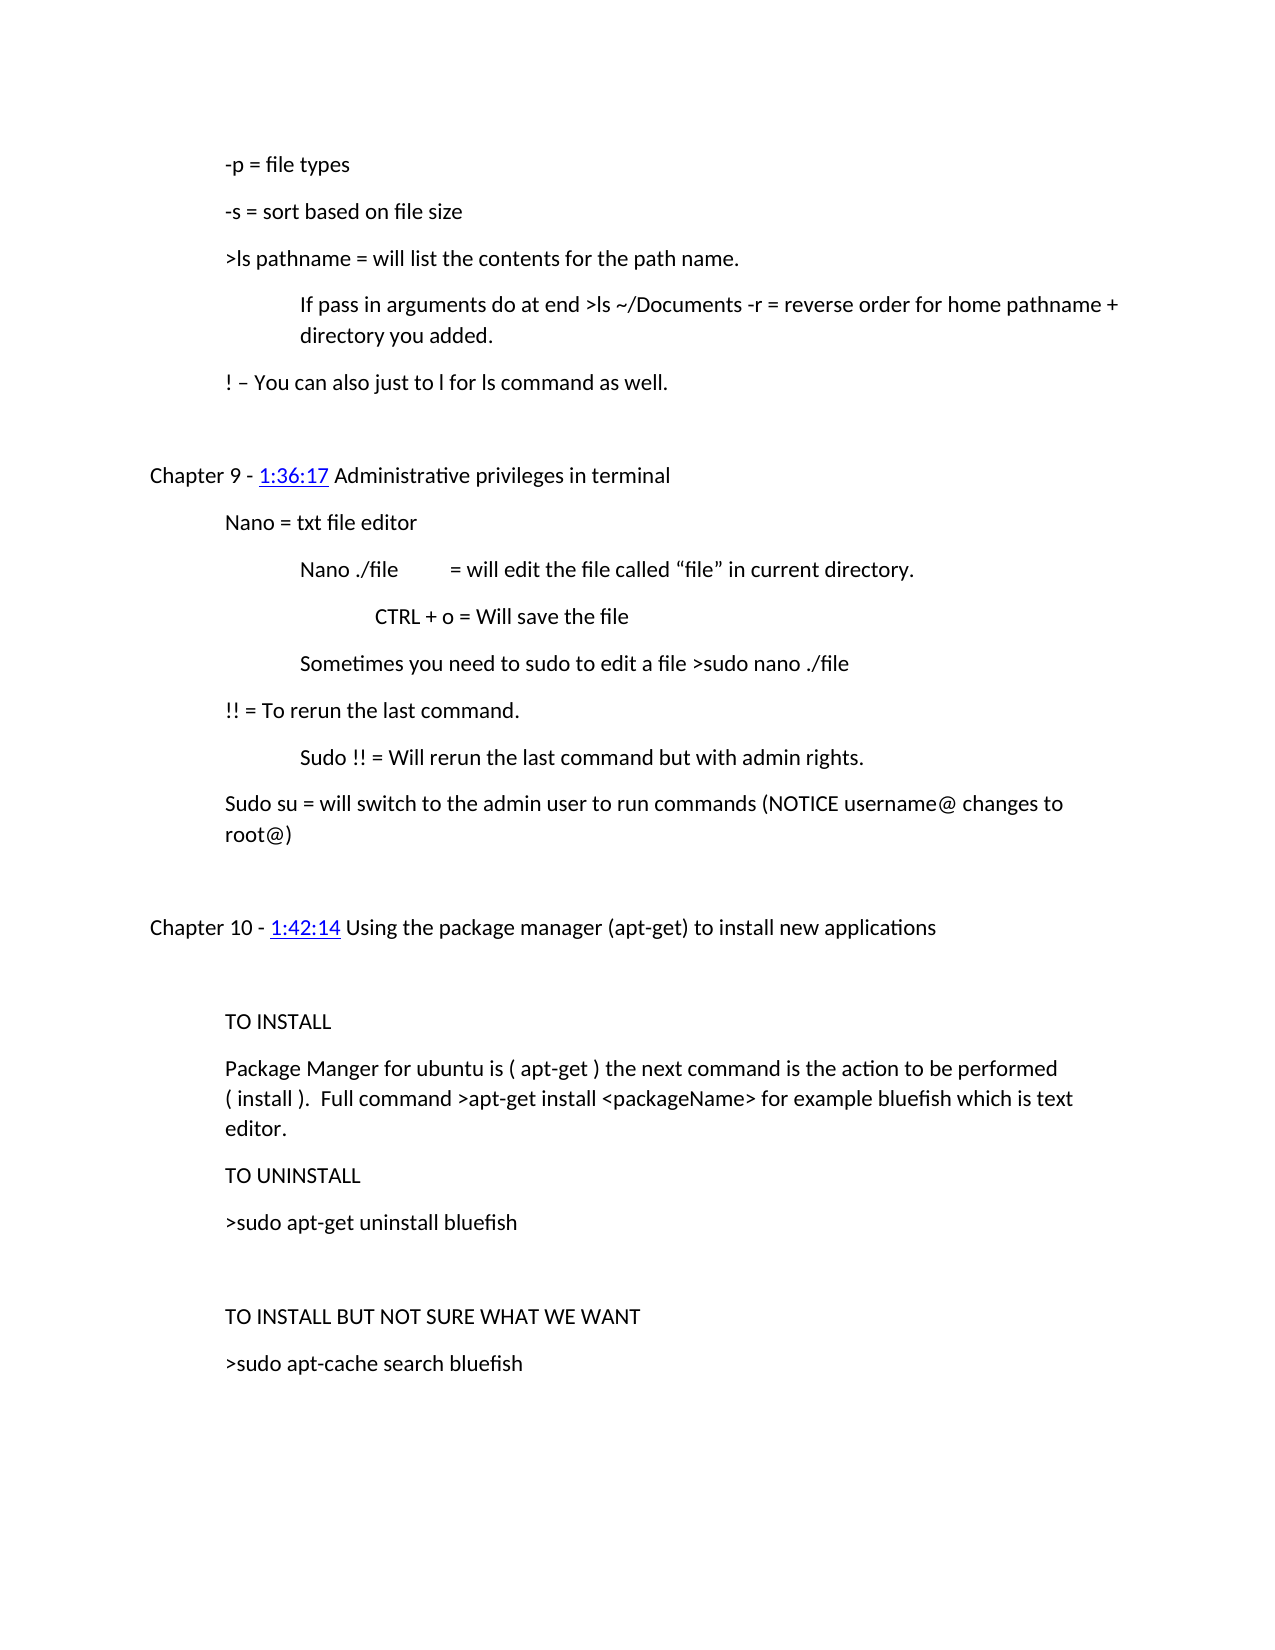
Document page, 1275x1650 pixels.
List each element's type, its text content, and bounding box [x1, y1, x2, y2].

text Chapter 10 - 1:42:14 Using the package manager (apt-get) to install new applications [150, 913, 1125, 942]
text TO INSTALL BUT NOT SURE WHAT WE WANT [225, 1302, 1125, 1330]
text !! = To rerun the last command. [150, 696, 1125, 724]
text Sometimes you need to sudo to edit a file >sudo nano ./file [150, 649, 1125, 677]
text Sudo su = will switch to the admin user to run commands (NOTICE username@ changes to root@) [225, 789, 1125, 848]
text -p = file types [150, 150, 1125, 178]
text CTRL + o = Will save the file [150, 602, 1125, 630]
text >sudo apt-get uninstall bluefish [225, 1208, 1125, 1236]
text >sudo apt-cache search bluefish [225, 1349, 1125, 1377]
text Package Manger for ubuntu is ( apt-get ) the next command is the action to be performed ( install ). Full command >apt-get install <packageName> for example bluefish which is text editor. [225, 1054, 1125, 1143]
text Chapter 9 - 1:36:17 Administrative privileges in terminal [150, 461, 1125, 489]
text TO INSTALL [225, 1007, 1125, 1035]
text Nano ./file = will edit the file called “file” in current directory. [150, 555, 1125, 583]
text If pass in arguments do at end >ls ~/Documents -r = reverse order for home pathname + directory you added. [300, 291, 1125, 349]
text >ls pathname = will list the contents for the path name. [150, 244, 1125, 272]
text -s = sort based on file size [150, 197, 1125, 225]
text ! – You can also just to l for ls command as well. [150, 368, 1125, 396]
text TO UNINSTALL [225, 1161, 1125, 1189]
text Sudo !! = Will rerun the last command but with admin rights. [150, 743, 1125, 771]
text Nano = txt file editor [150, 508, 1125, 536]
